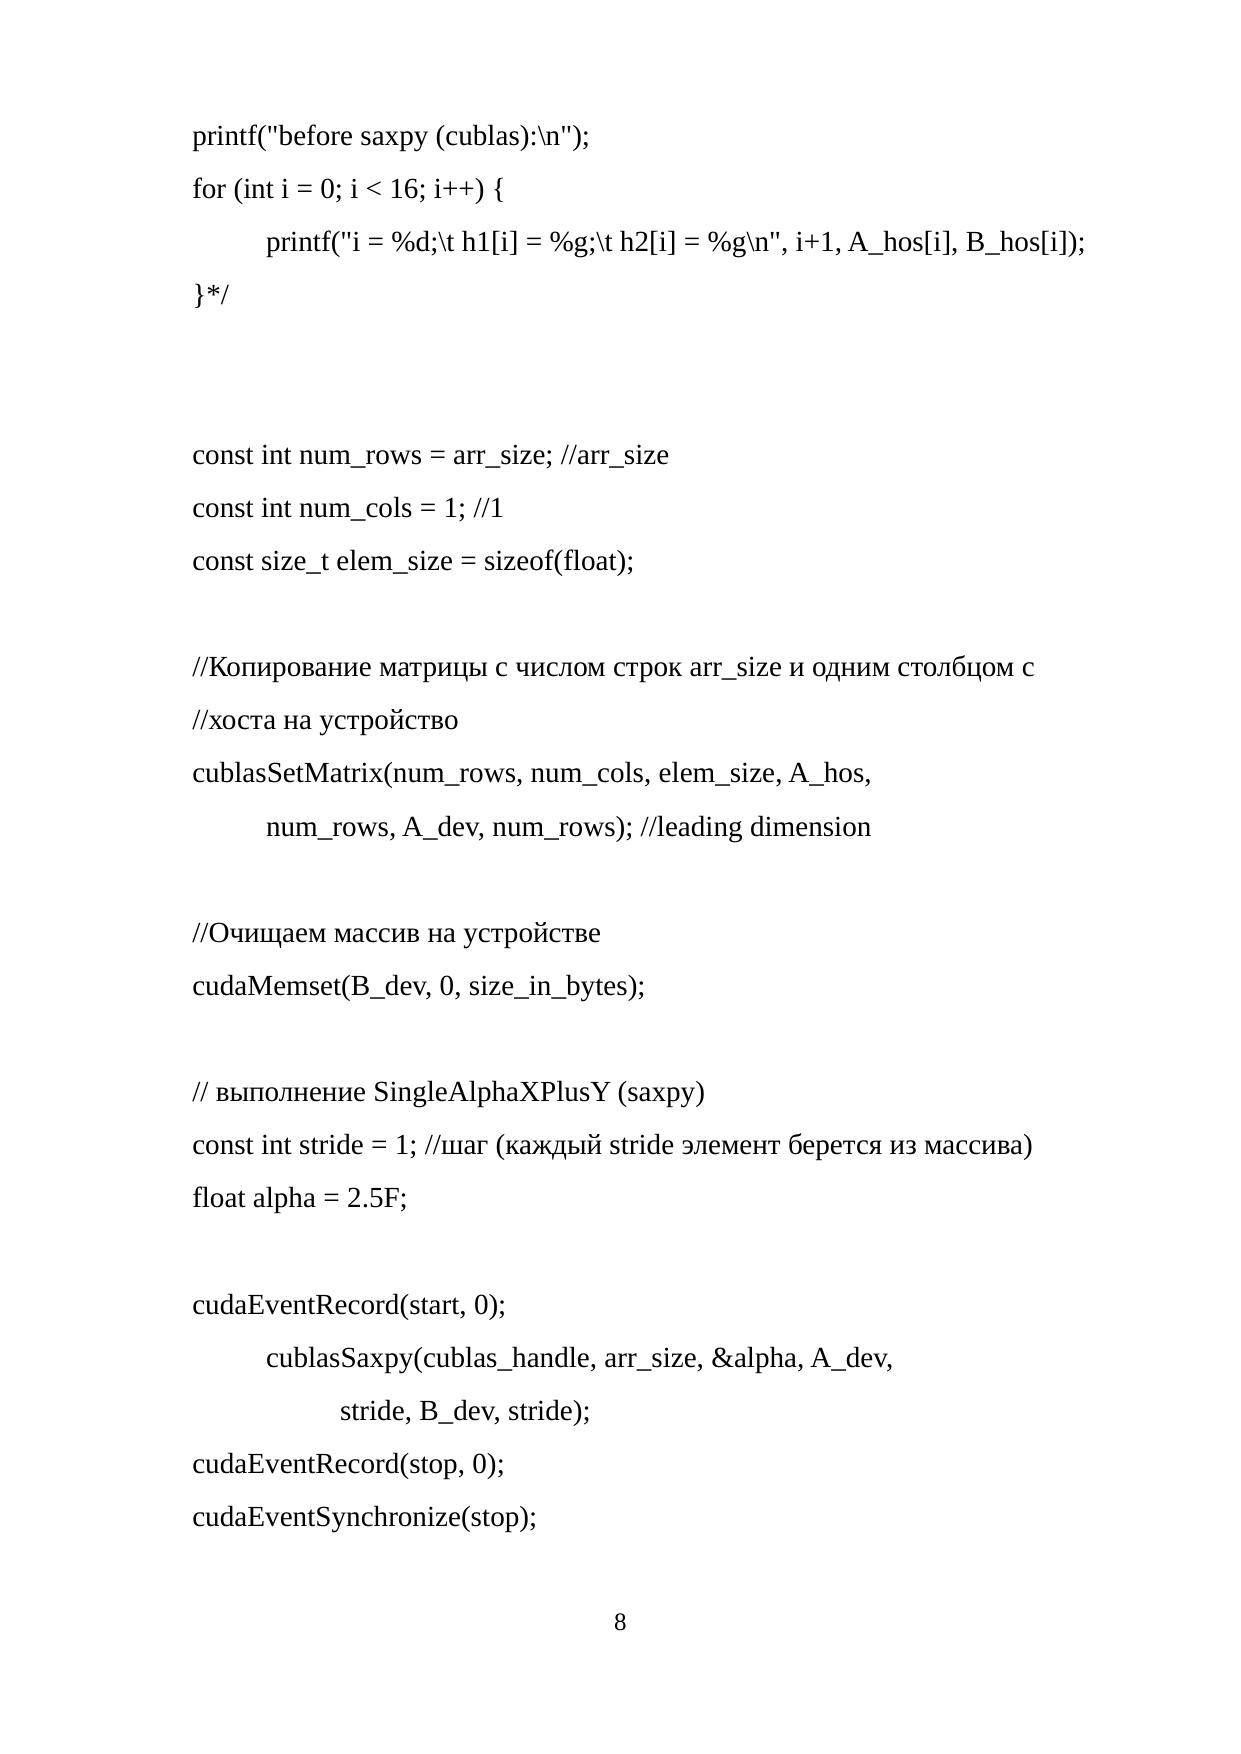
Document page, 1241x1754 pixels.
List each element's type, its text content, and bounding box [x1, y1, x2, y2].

text cudaMemset(B_dev, 0, size_in_bytes); [118, 968, 1122, 1002]
text //Копирование матрицы с числом строк arr_size и одним столбцом с [118, 649, 1122, 683]
text num_rows, A_dev, num_rows); //leading dimension [118, 809, 1122, 842]
text float alpha = 2.5F; [118, 1181, 1122, 1214]
text cublasSaxpy(cublas_handle, arr_size, &alpha, A_dev, [118, 1340, 1122, 1373]
text //Очищаем массив на устройстве [118, 915, 1122, 948]
text cublasSetMatrix(num_rows, num_cols, elem_size, A_hos, [118, 756, 1122, 789]
text const size_t elem_size = sizeof(float); [118, 543, 1122, 577]
text // выполнение SingleAlphaXPlusY (saxpy) [118, 1074, 1122, 1108]
text cudaEventRecord(start, 0); [118, 1287, 1122, 1320]
text //хоста на устройство [118, 702, 1122, 736]
text }*/ [118, 277, 1122, 311]
text printf("i = %d;\t h1[i] = %g;\t h2[i] = %g\n", i+1, A_hos[i], B_hos[i]); [118, 224, 1122, 258]
text cudaEventRecord(stop, 0); [118, 1446, 1122, 1480]
text stride, B_dev, stride); [118, 1393, 1122, 1427]
text cudaEventSynchronize(stop); [118, 1499, 1122, 1533]
text const int num_rows = arr_size; //arr_size [118, 437, 1122, 470]
text for (int i = 0; i < 16; i++) { [118, 171, 1122, 205]
text const int num_cols = 1; //1 [118, 490, 1122, 523]
text printf("before saxpy (cublas):\n"); [118, 118, 1122, 152]
text const int stride = 1; //шаг (каждый stride элемент берется из массива) [118, 1127, 1122, 1161]
